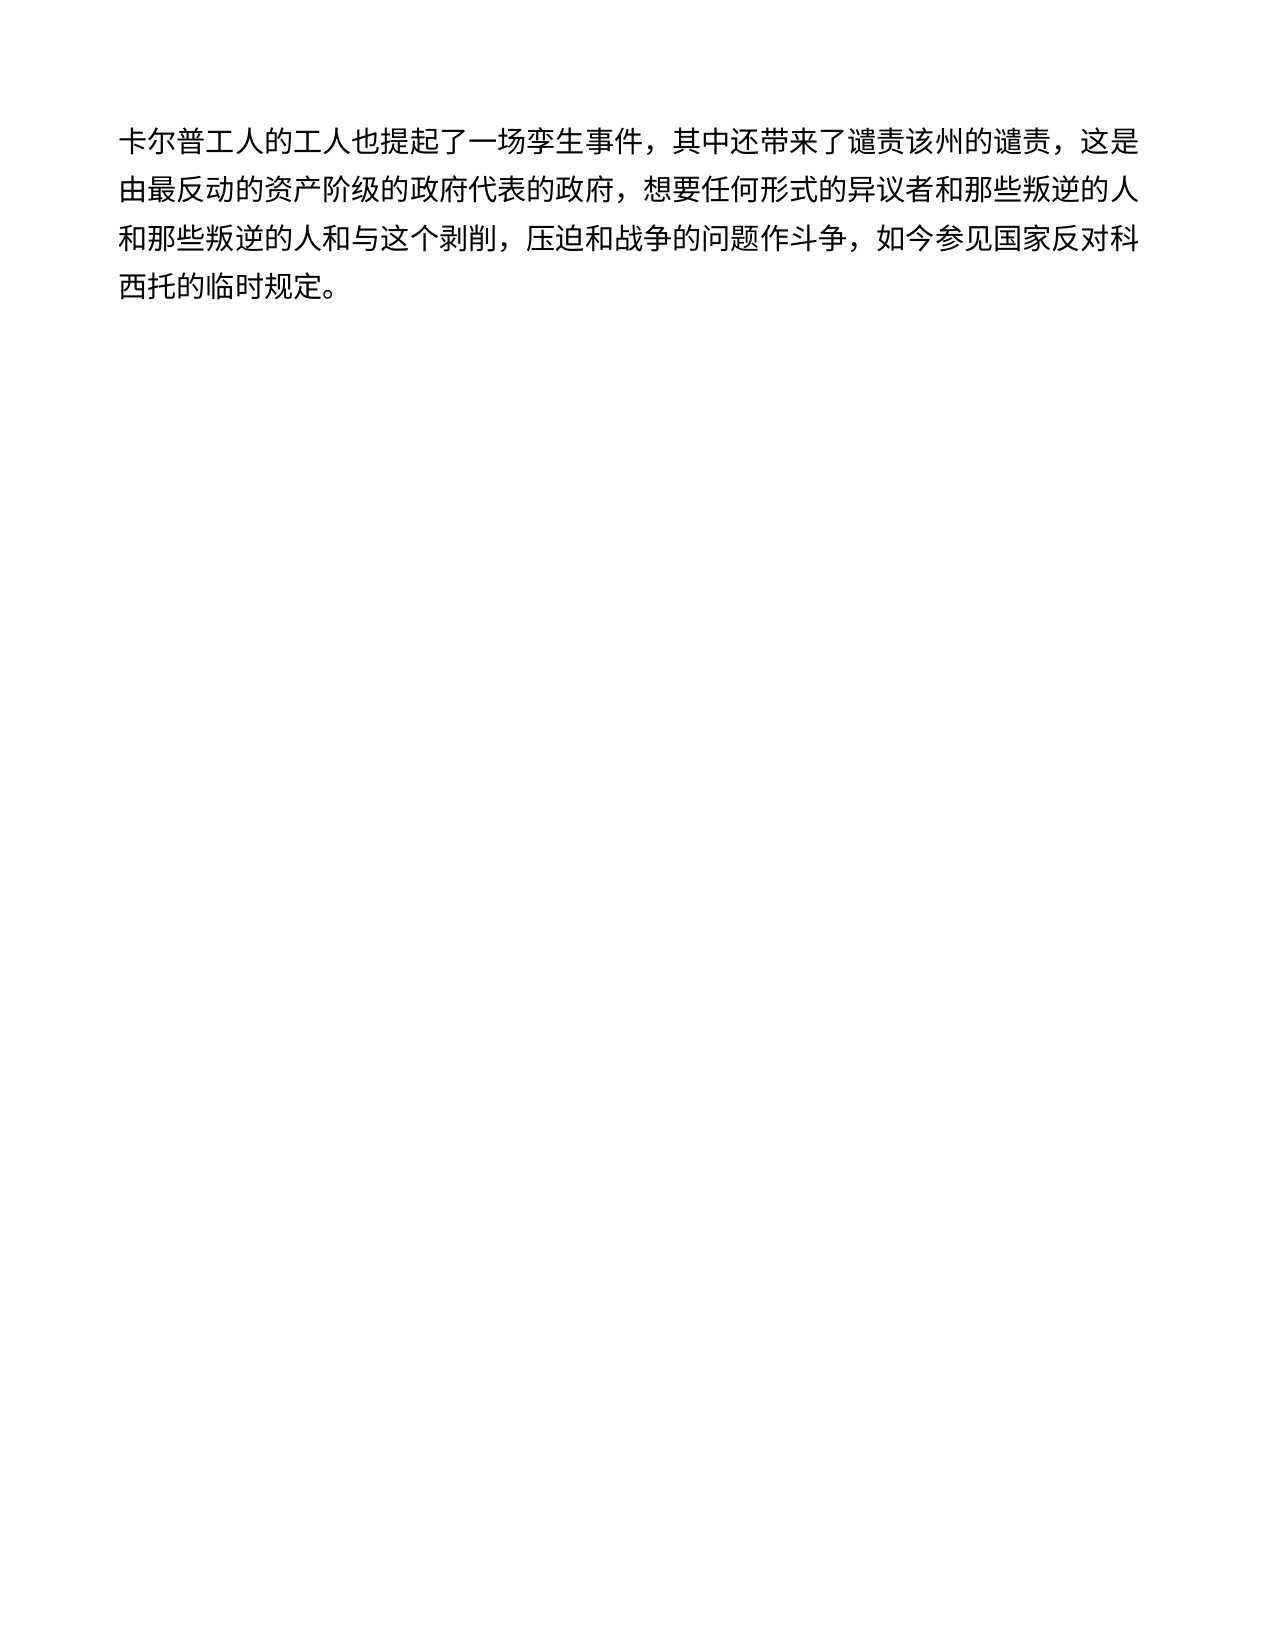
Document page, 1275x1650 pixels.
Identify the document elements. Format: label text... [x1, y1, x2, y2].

text 卡尔普工人的工人也提起了一场孪生事件，其中还带来了谴责该州的谴责，这是由最反动的资产阶级的政府代表的政府，想要任何形式的异议者和那些叛逆的人和那些叛逆的人和与这个剥削，压迫和战争的问题作斗争，如今参见国家反对科西托的临时规定。 [118, 118, 1157, 306]
